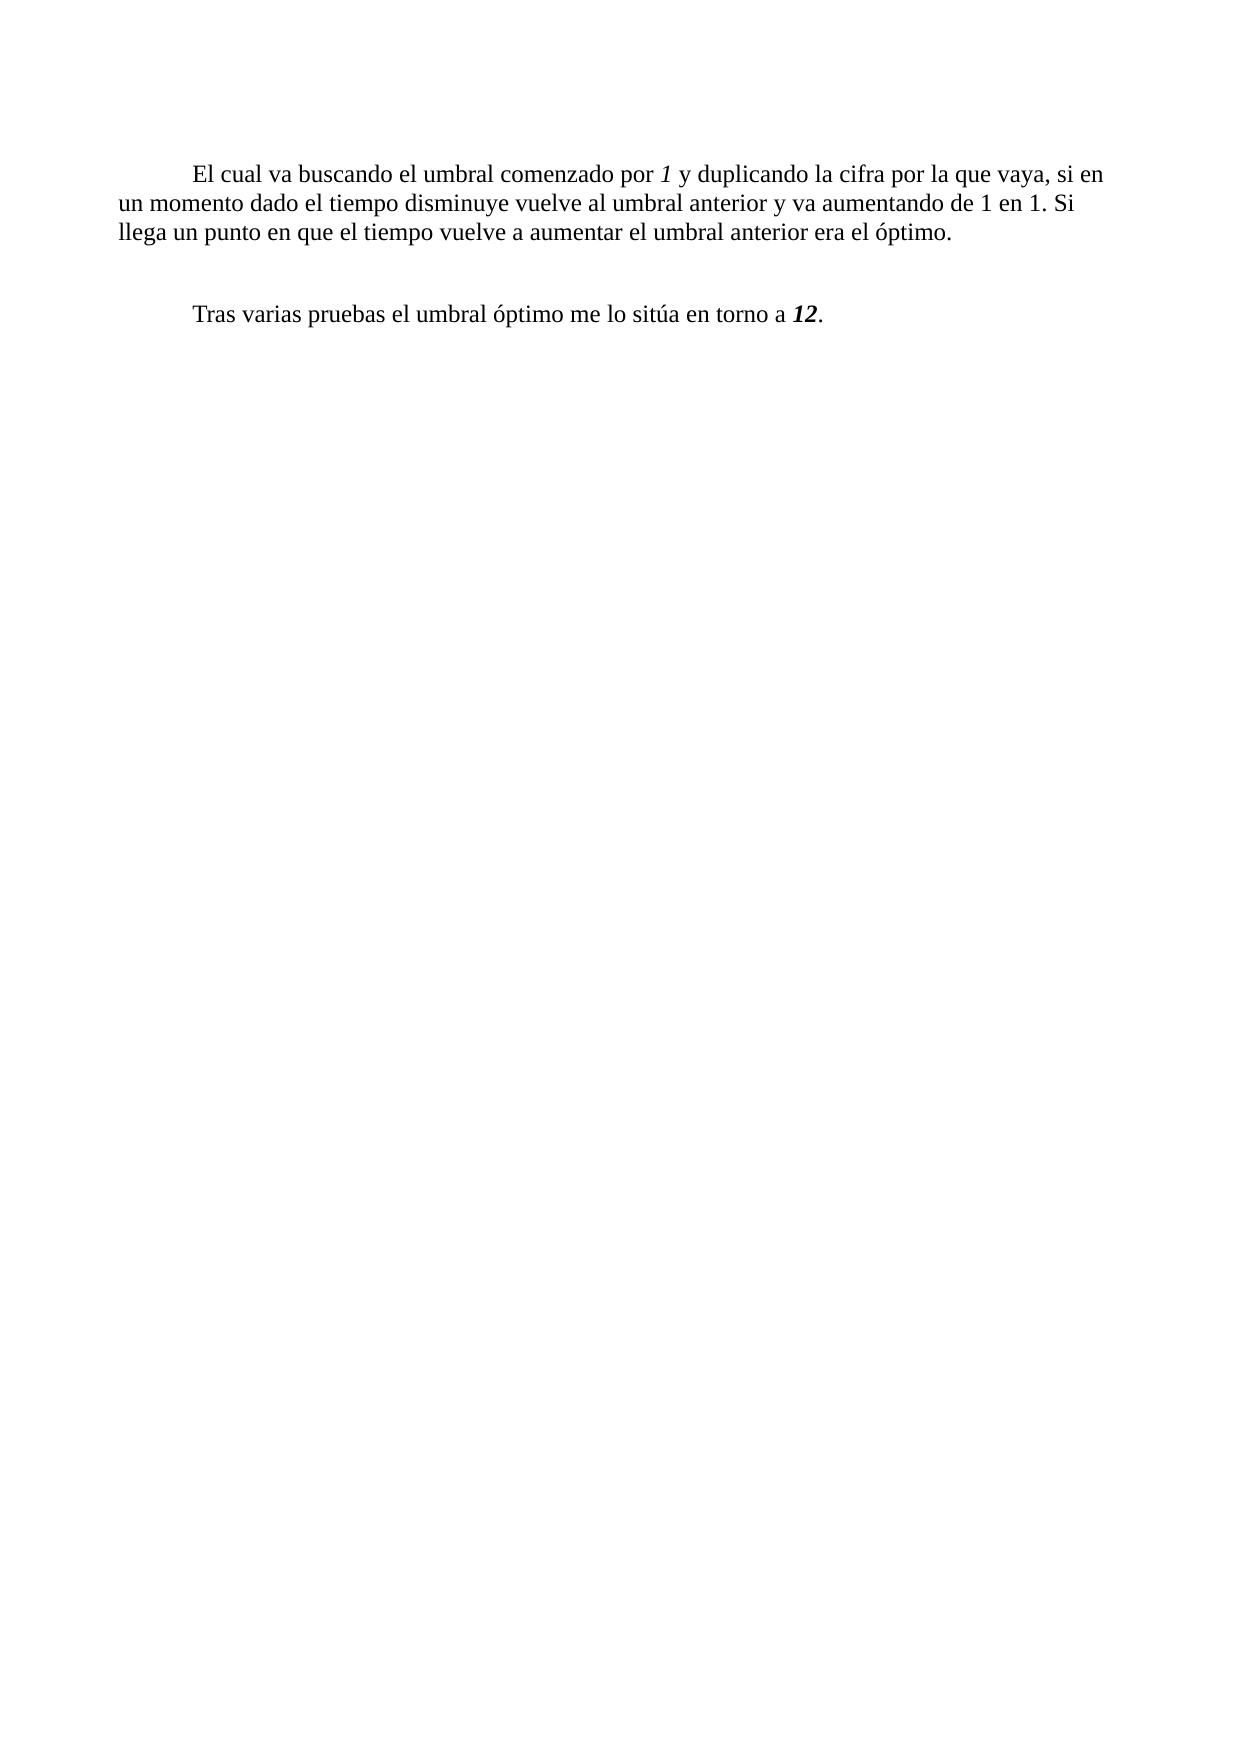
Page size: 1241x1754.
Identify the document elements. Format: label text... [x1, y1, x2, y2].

text El cual va buscando el umbral comenzado por 1 y duplicando la cifra por la que vaya, si en un momento dado el tiempo disminuye vuelve al umbral anterior y va aumentando de 1 en 1. Si llega un punto en que el tiempo vuelve a aumentar el umbral anterior era el óptimo. [118, 159, 1122, 246]
text Tras varias pruebas el umbral óptimo me lo sitúa en torno a 12. [118, 299, 1122, 328]
